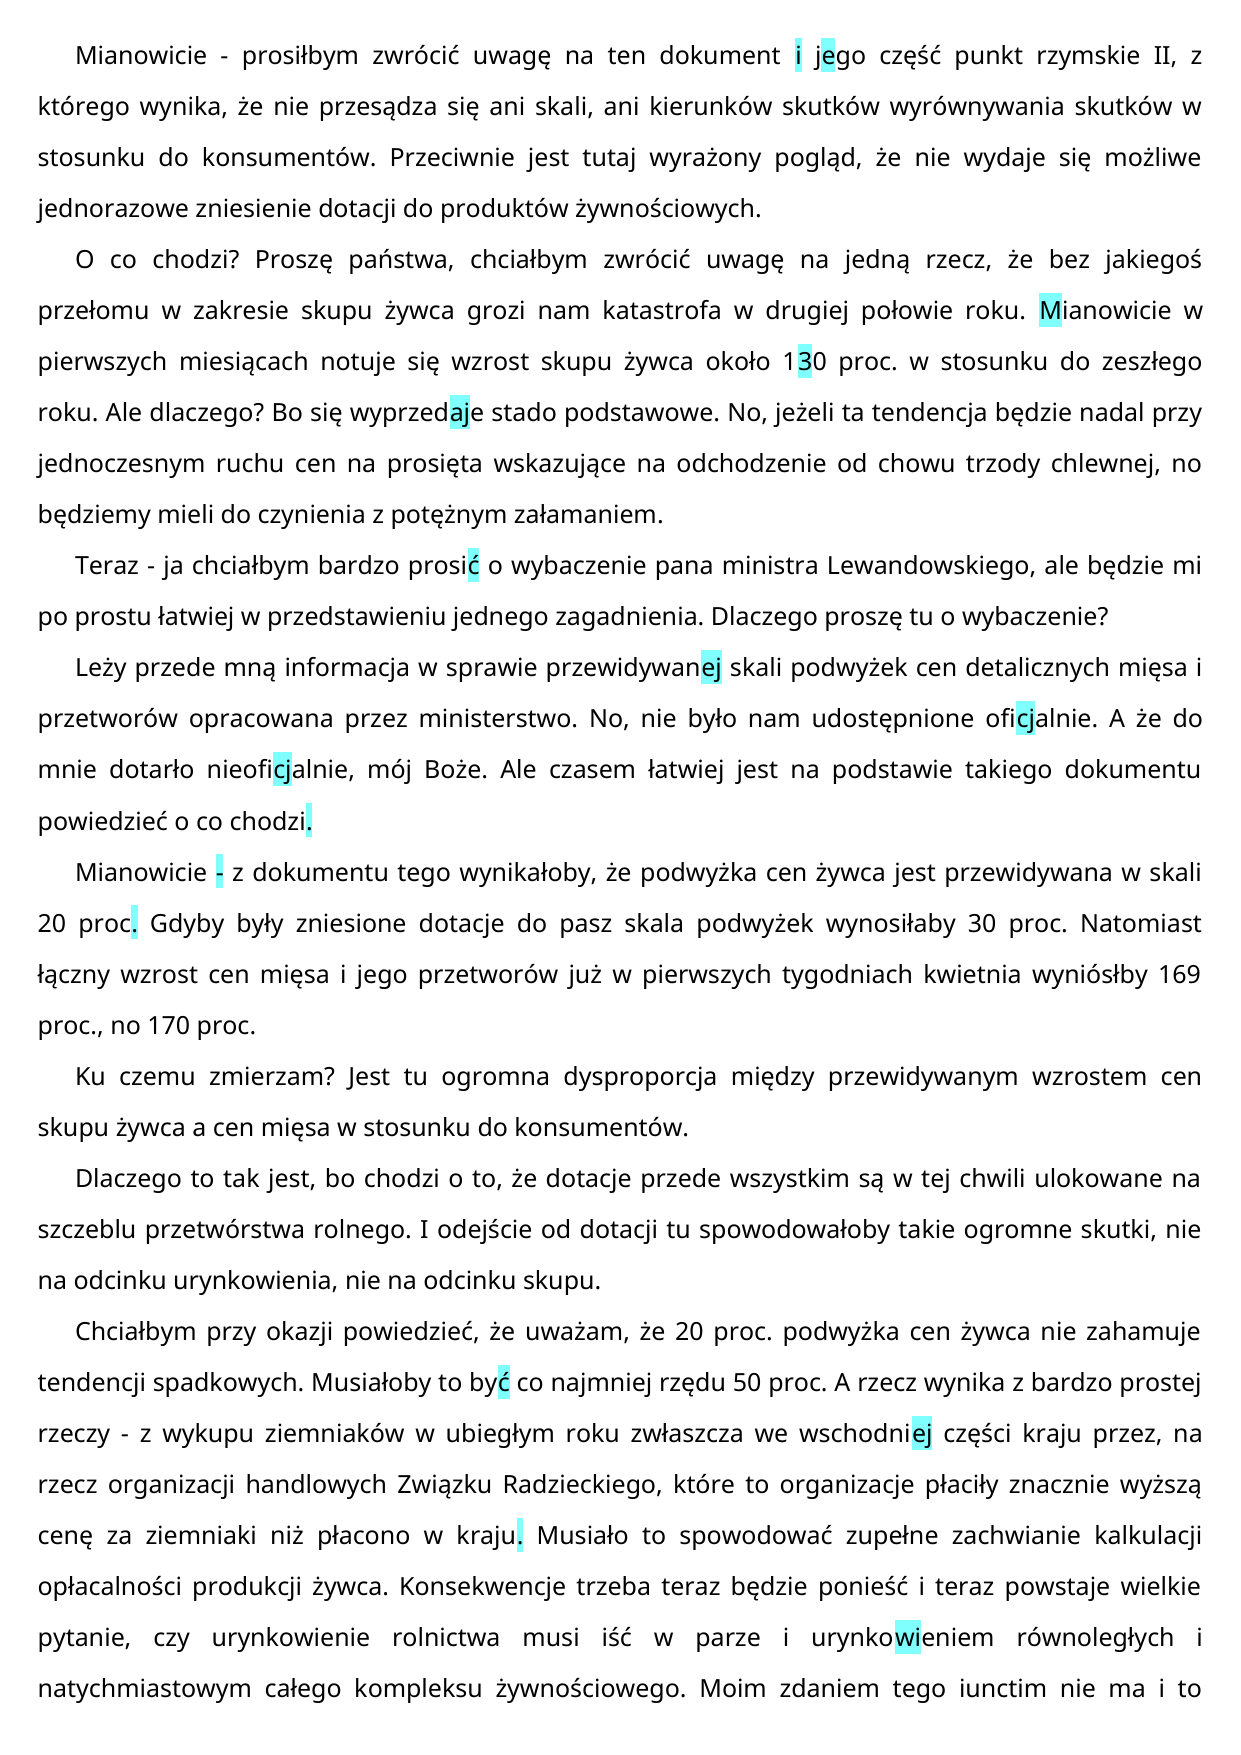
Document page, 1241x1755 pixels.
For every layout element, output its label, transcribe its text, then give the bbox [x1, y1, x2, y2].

text O co chodzi? Proszę państwa, chciałbym zwrócić uwagę na jedną rzecz, że bez jakiegoś przełomu w zakresie skupu żywca grozi nam katastrofa w drugiej połowie roku. Mianowicie w pierwszych miesiącach notuje się wzrost skupu żywca około 130 proc. w stosunku do zeszłego roku. Ale dlaczego? Bo się wyprzedaje stado podstawowe. No, jeżeli ta tendencja będzie nadal przy jednoczesnym ruchu cen na prosięta wskazujące na odchodzenie od chowu trzody chlewnej, no będziemy mieli do czynienia z potężnym załamaniem. [37, 242, 1203, 531]
text Dlaczego to tak jest, bo chodzi o to, że dotacje przede wszystkim są w tej chwili ulokowane na szczeblu przetwórstwa rolnego. I odejście od dotacji tu spowodowałoby takie ogromne skutki, nie na odcinku urynkowienia, nie na odcinku skupu. [37, 1160, 1203, 1297]
text Leży przede mną informacja w sprawie przewidywanej skali podwyżek cen detalicznych mięsa i przetworów opracowana przez ministerstwo. No, nie było nam udostępnione oficjalnie. A że do mnie dotarło nieoficjalnie, mój Boże. Ale czasem łatwiej jest na podstawie takiego dokumentu powiedzieć o co chodzi. [37, 650, 1203, 837]
text Chciałbym przy okazji powiedzieć, że uważam, że 20 proc. podwyżka cen żywca nie zahamuje tendencji spadkowych. Musiałoby to być co najmniej rzędu 50 proc. A rzecz wynika z bardzo prostej rzeczy - z wykupu ziemniaków w ubiegłym roku zwłaszcza we wschodniej części kraju przez, na rzecz organizacji handlowych Związku Radzieckiego, które to organizacje płaciły znacznie wyższą cenę za ziemniaki niż płacono w kraju. Musiało to spowodować zupełne zachwianie kalkulacji opłacalności produkcji żywca. Konsekwencje trzeba teraz będzie ponieść i teraz powstaje wielkie pytanie, czy urynkowienie rolnictwa musi iść w parze i urynkowieniem równoległych i natychmiastowym całego kompleksu żywnościowego. Moim zdaniem tego iunctim nie ma i to [37, 1313, 1203, 1705]
text Mianowicie - z dokumentu tego wynikałoby, że podwyżka cen żywca jest przewidywana w skali 20 proc. Gdyby były zniesione dotacje do pasz skala podwyżek wynosiłaby 30 proc. Natomiast łączny wzrost cen mięsa i jego przetworów już w pierwszych tygodniach kwietnia wyniósłby 169 proc., no 170 proc. [37, 854, 1203, 1041]
text Ku czemu zmierzam? Jest tu ogromna dysproporcja między przewidywanym wzrostem cen skupu żywca a cen mięsa w stosunku do konsumentów. [37, 1058, 1203, 1143]
text Mianowicie - prosiłbym zwrócić uwagę na ten dokument i jego część punkt rzymskie II, z którego wynika, że nie przesądza się ani skali, ani kierunków skutków wyrównywania skutków w stosunku do konsumentów. Przeciwnie jest tutaj wyrażony pogląd, że nie wydaje się możliwe jednorazowe zniesienie dotacji do produktów żywnościowych. [37, 37, 1203, 225]
text Teraz - ja chciałbym bardzo prosić o wybaczenie pana ministra Lewandowskiego, ale będzie mi po prostu łatwiej w przedstawieniu jednego zagadnienia. Dlaczego proszę tu o wybaczenie? [37, 548, 1203, 633]
